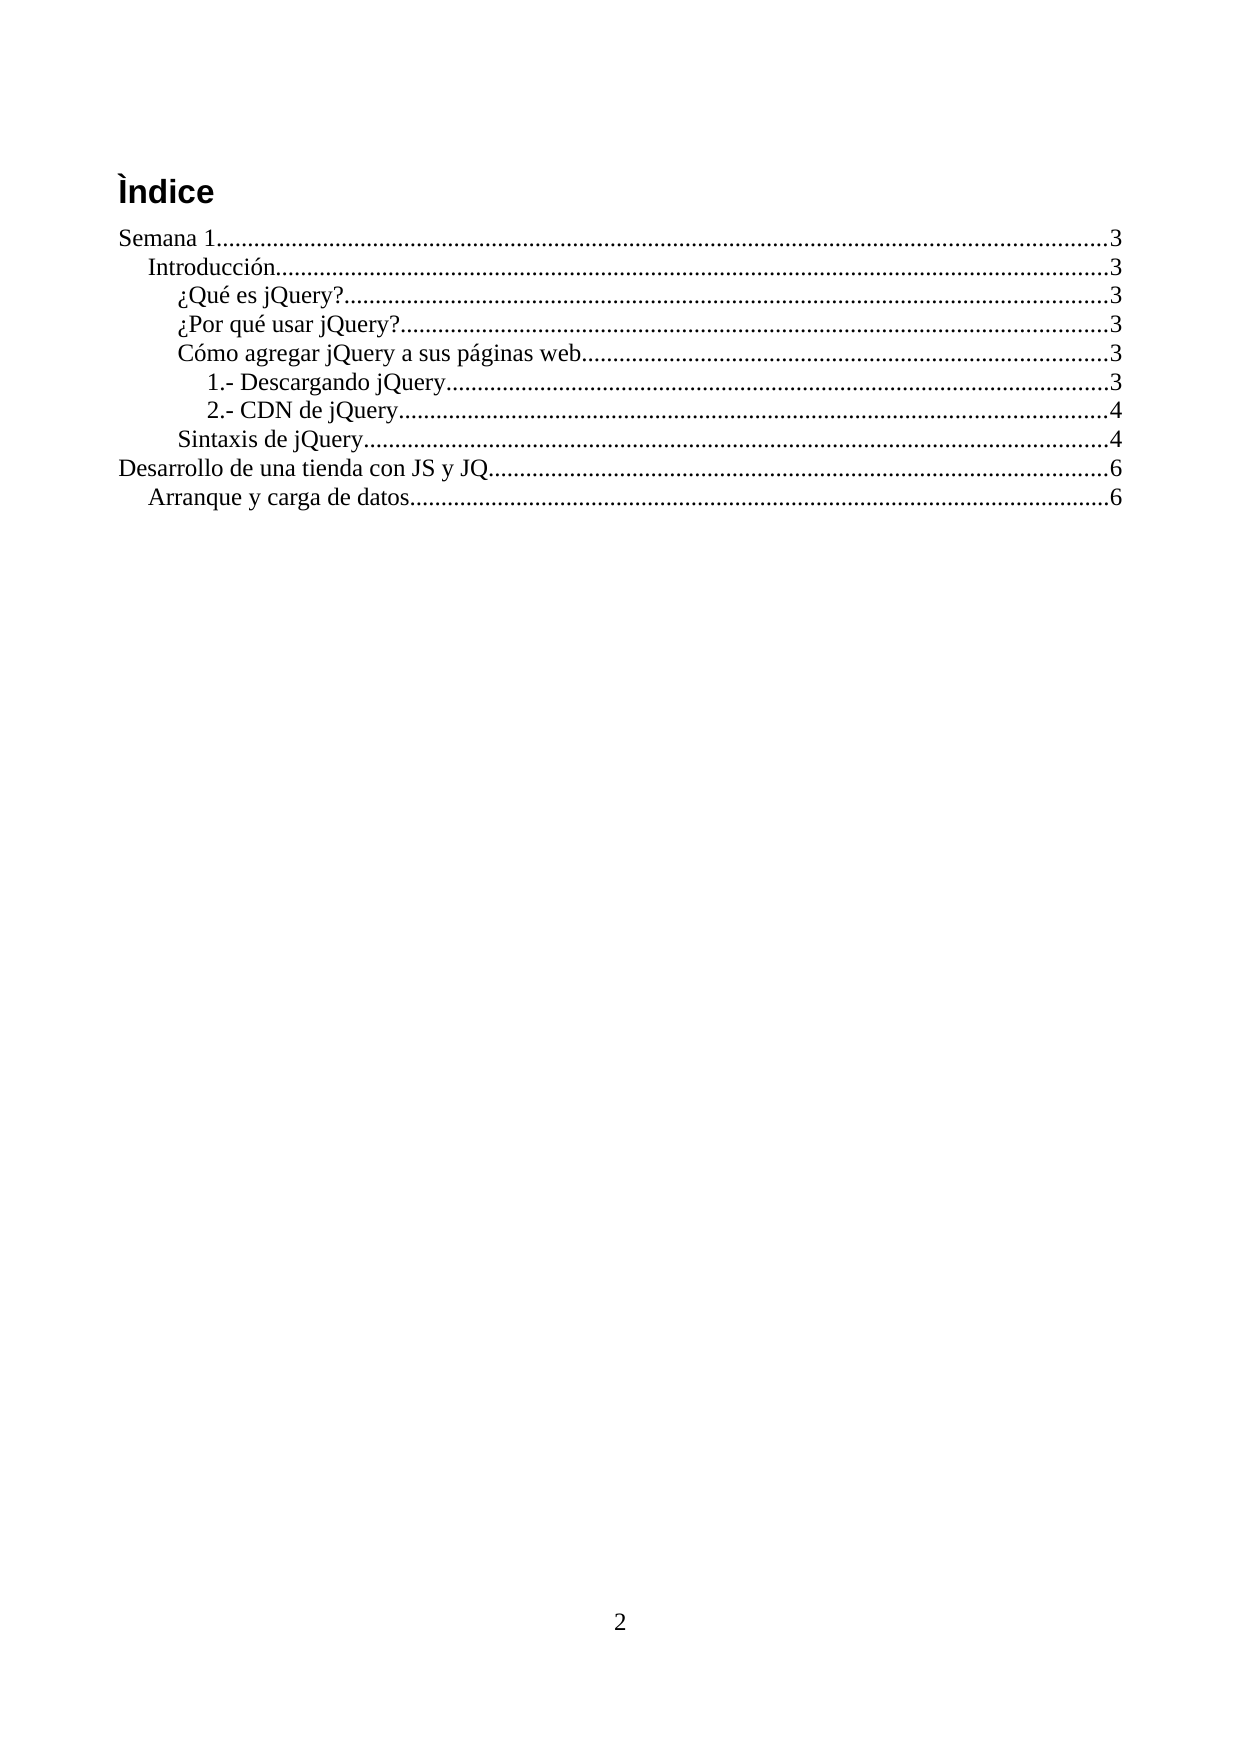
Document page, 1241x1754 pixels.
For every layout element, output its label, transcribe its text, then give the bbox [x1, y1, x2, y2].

text Desarrollo de una tienda con JS y JQ 6 [118, 453, 1122, 482]
text 1.- Descargando jQuery 3 [207, 367, 1122, 395]
text ¿Qué es jQuery? 3 [177, 280, 1122, 309]
text Introducción 3 [148, 252, 1122, 280]
text ¿Por qué usar jQuery? 3 [177, 309, 1122, 338]
text Semana 1 3 [118, 223, 1122, 252]
text 2.- CDN de jQuery 4 [207, 395, 1122, 424]
text Arranque y carga de datos 6 [148, 482, 1122, 510]
subtitle Ìndice [118, 172, 1122, 210]
text Sintaxis de jQuery 4 [177, 424, 1122, 453]
text Cómo agregar jQuery a sus páginas web 3 [177, 338, 1122, 367]
